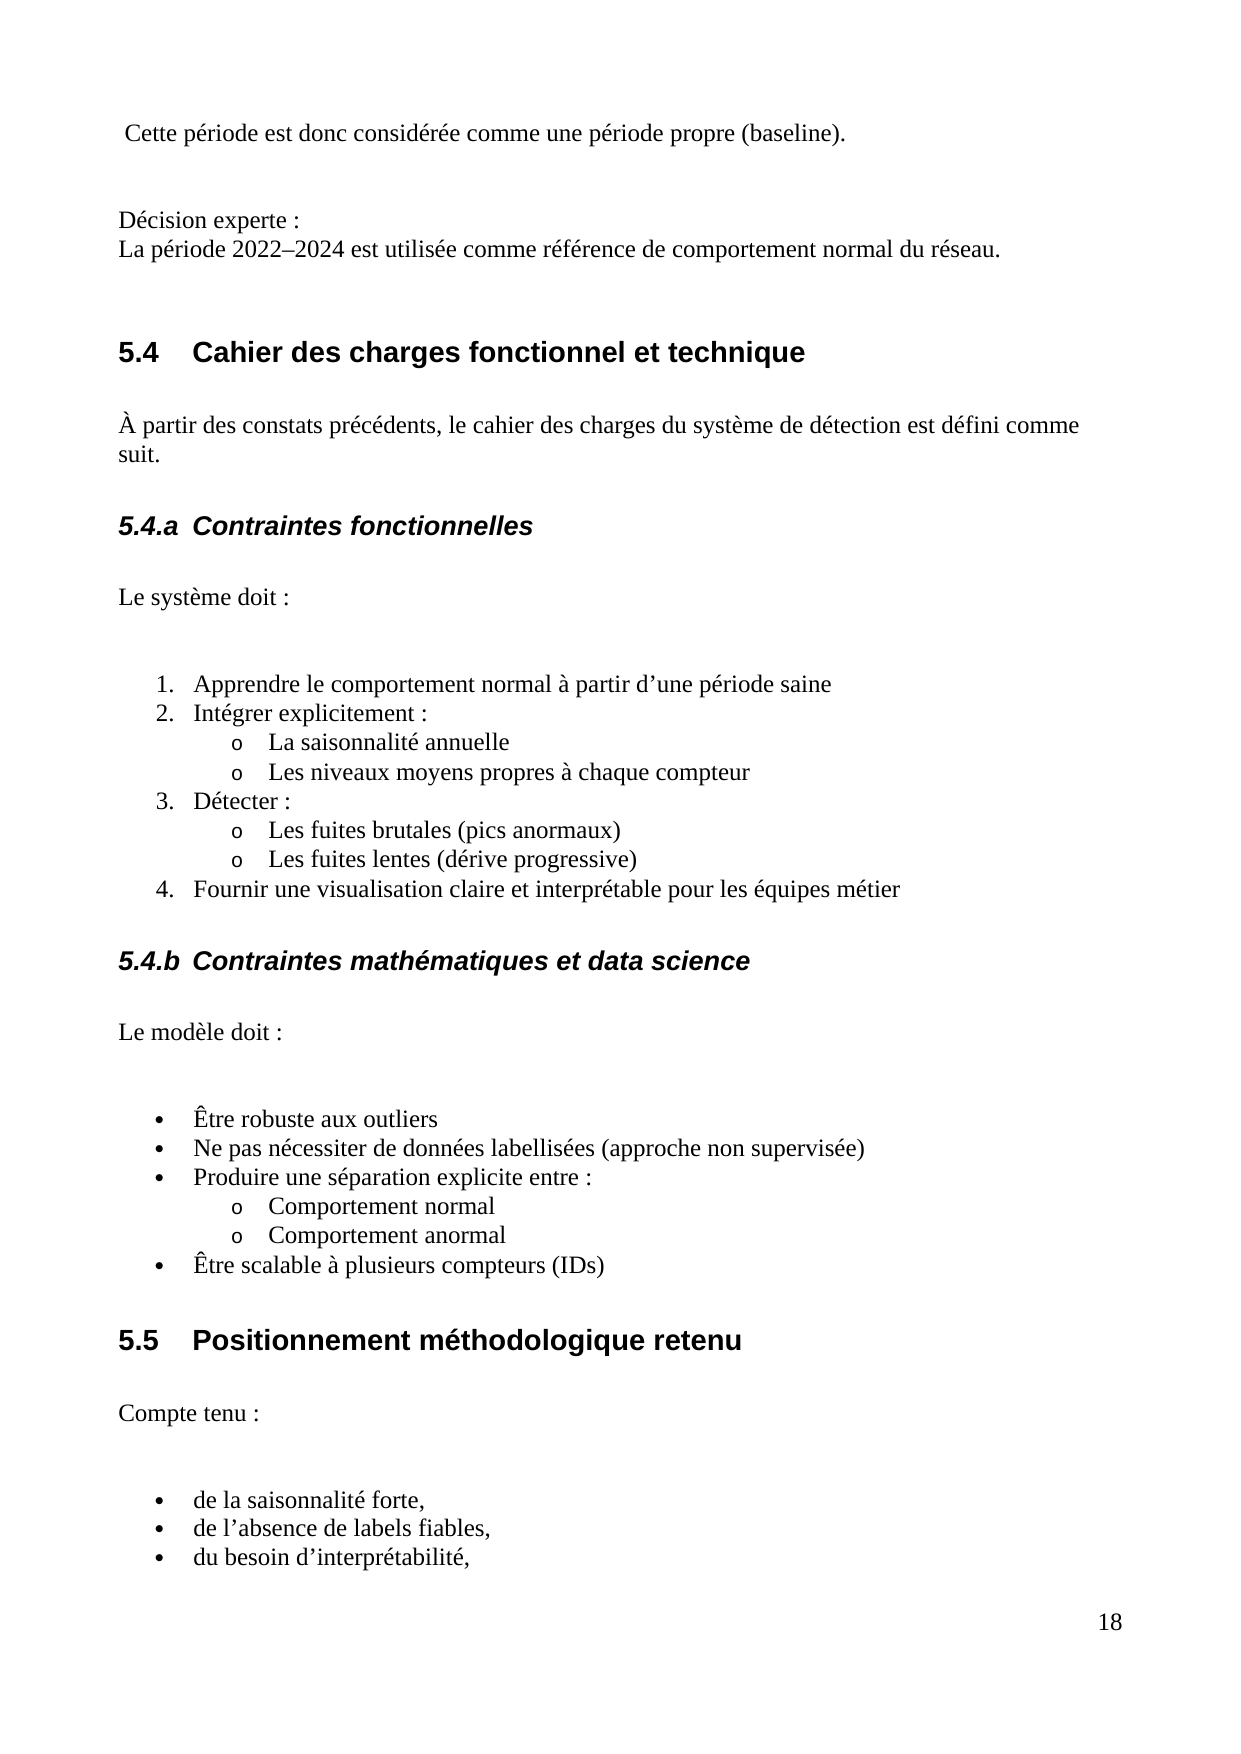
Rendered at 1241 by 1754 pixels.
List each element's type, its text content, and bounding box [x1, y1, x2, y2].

subtitle Contraintes fonctionnelles [118, 509, 1122, 541]
list La saisonnalité annuelle [231, 727, 1122, 757]
list Être robuste aux outliers [156, 1104, 1122, 1133]
list Comportement normal [231, 1191, 1122, 1220]
text Cette période est donc considérée comme une période propre (baseline). [118, 118, 1122, 147]
list Apprendre le comportement normal à partir d’une période saine [156, 669, 1122, 698]
list du besoin d’interprétabilité, [156, 1542, 1122, 1571]
list Détecter : [156, 786, 1122, 815]
list Ne pas nécessiter de données labellisées (approche non supervisée) [156, 1133, 1122, 1162]
list Les niveaux moyens propres à chaque compteur [231, 757, 1122, 786]
text Le système doit : [118, 582, 1122, 611]
list de la saisonnalité forte, [156, 1485, 1122, 1513]
subtitle Cahier des charges fonctionnel et technique [118, 335, 1122, 369]
text À partir des constats précédents, le cahier des charges du système de détection est défini comme suit. [118, 410, 1122, 468]
text Décision experte : La période 2022–2024 est utilisée comme référence de comportement normal du réseau. [118, 205, 1122, 263]
list de l’absence de labels fiables, [156, 1513, 1122, 1542]
list Produire une séparation explicite entre : [156, 1162, 1122, 1191]
text Compte tenu : [118, 1398, 1122, 1426]
list Fournir une visualisation claire et interprétable pour les équipes métier [156, 874, 1122, 903]
list Les fuites brutales (pics anormaux) [231, 815, 1122, 844]
list Être scalable à plusieurs compteurs (IDs) [156, 1250, 1122, 1279]
text Le modèle doit : [118, 1017, 1122, 1046]
subtitle Contraintes mathématiques et data science [118, 944, 1122, 976]
list Les fuites lentes (dérive progressive) [231, 844, 1122, 874]
list Intégrer explicitement : [156, 698, 1122, 727]
list Comportement anormal [231, 1220, 1122, 1250]
subtitle Positionnement méthodologique retenu [118, 1322, 1122, 1356]
